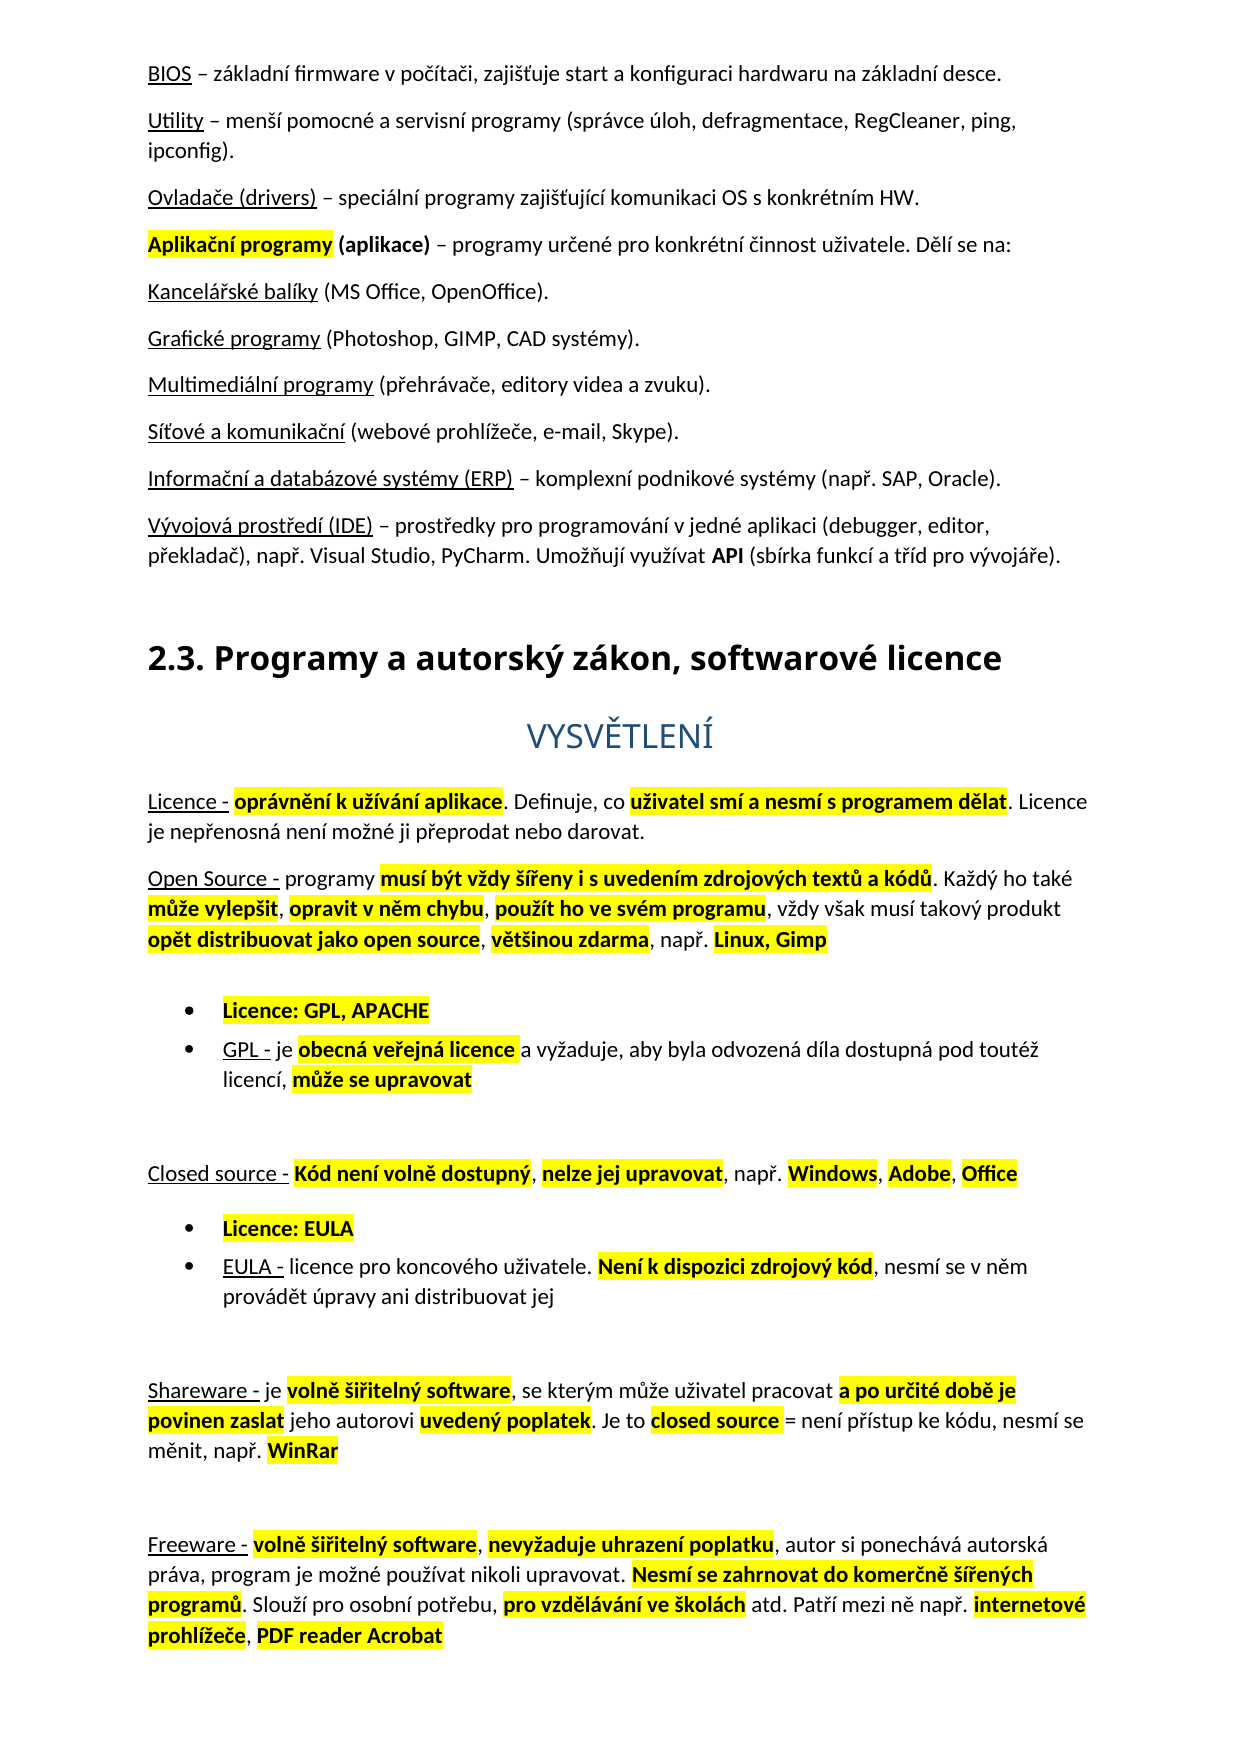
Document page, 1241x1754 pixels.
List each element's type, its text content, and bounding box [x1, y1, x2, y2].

text Vývojová prostředí (IDE) – prostředky pro programování v jedné aplikaci (debugger, editor, překladač), např. Visual Studio, PyCharm. Umožňují využívat API (sbírka funkcí a tříd pro vývojáře). [148, 511, 1093, 569]
list Licence: EULA [185, 1214, 1093, 1242]
text Ovladače (drivers) – speciální programy zajišťující komunikaci OS s konkrétním HW. [148, 183, 1093, 211]
text Síťové a komunikační (webové prohlížeče, e-mail, Skype). [148, 417, 1093, 445]
text BIOS – základní firmware v počítači, zajišťuje start a konfiguraci hardwaru na základní desce. [148, 59, 1093, 87]
text Kancelářské balíky (MS Office, OpenOffice). [148, 277, 1093, 305]
text Aplikační programy (aplikace) – programy určené pro konkrétní činnost uživatele. Dělí se na: [148, 230, 1093, 258]
text Grafické programy (Photoshop, GIMP, CAD systémy). [148, 324, 1093, 352]
list Licence: GPL, APACHE [185, 996, 1093, 1024]
subtitle VYSVĚTLENÍ [148, 713, 1093, 759]
text Informační a databázové systémy (ERP) – komplexní podnikové systémy (např. SAP, Oracle). [148, 464, 1093, 492]
text Open Source - programy musí být vždy šířeny i s uvedením zdrojových textů a kódů. Každý ho také může vylepšit, opravit v něm chybu, použít ho ve svém programu, vždy však musí takový produkt opět distribuovat jako open source, většinou zdarma, např. Linux, Gimp [148, 864, 1093, 953]
text Closed source - Kód není volně dostupný, nelze jej upravovat, např. Windows, Adobe, Office [148, 1159, 1093, 1187]
list GPL - je obecná veřejná licence a vyžaduje, aby byla odvozená díla dostupná pod toutéž licencí, může se upravovat [185, 1035, 1093, 1093]
text Freeware - volně šiřitelný software, nevyžaduje uhrazení poplatku, autor si ponechává autorská práva, program je možné používat nikoli upravovat. Nesmí se zahrnovat do komerčně šířených programů. Slouží pro osobní potřebu, pro vzdělávání ve školách atd. Patří mezi ně např. internetové prohlížeče, PDF reader Acrobat [148, 1530, 1093, 1649]
text Multimediální programy (přehrávače, editory videa a zvuku). [148, 371, 1093, 398]
text Shareware - je volně šiřitelný software, se kterým může uživatel pracovat a po určité době je povinen zaslat jeho autorovi uvedený poplatek. Je to closed source = není přístup ke kódu, nesmí se měnit, např. WinRar [148, 1376, 1093, 1464]
subtitle 2.3. Programy a autorský zákon, softwarové licence [148, 635, 1093, 681]
text Utility – menší pomocné a servisní programy (správce úloh, defragmentace, RegCleaner, ping, ipconfig). [148, 106, 1093, 164]
list EULA - licence pro koncového uživatele. Není k dispozici zdrojový kód, nesmí se v něm provádět úpravy ani distribuovat jej [185, 1252, 1093, 1310]
text Licence - oprávnění k užívání aplikace. Definuje, co uživatel smí a nesmí s programem dělat. Licence je nepřenosná není možné ji přeprodat nebo darovat. [148, 787, 1093, 845]
